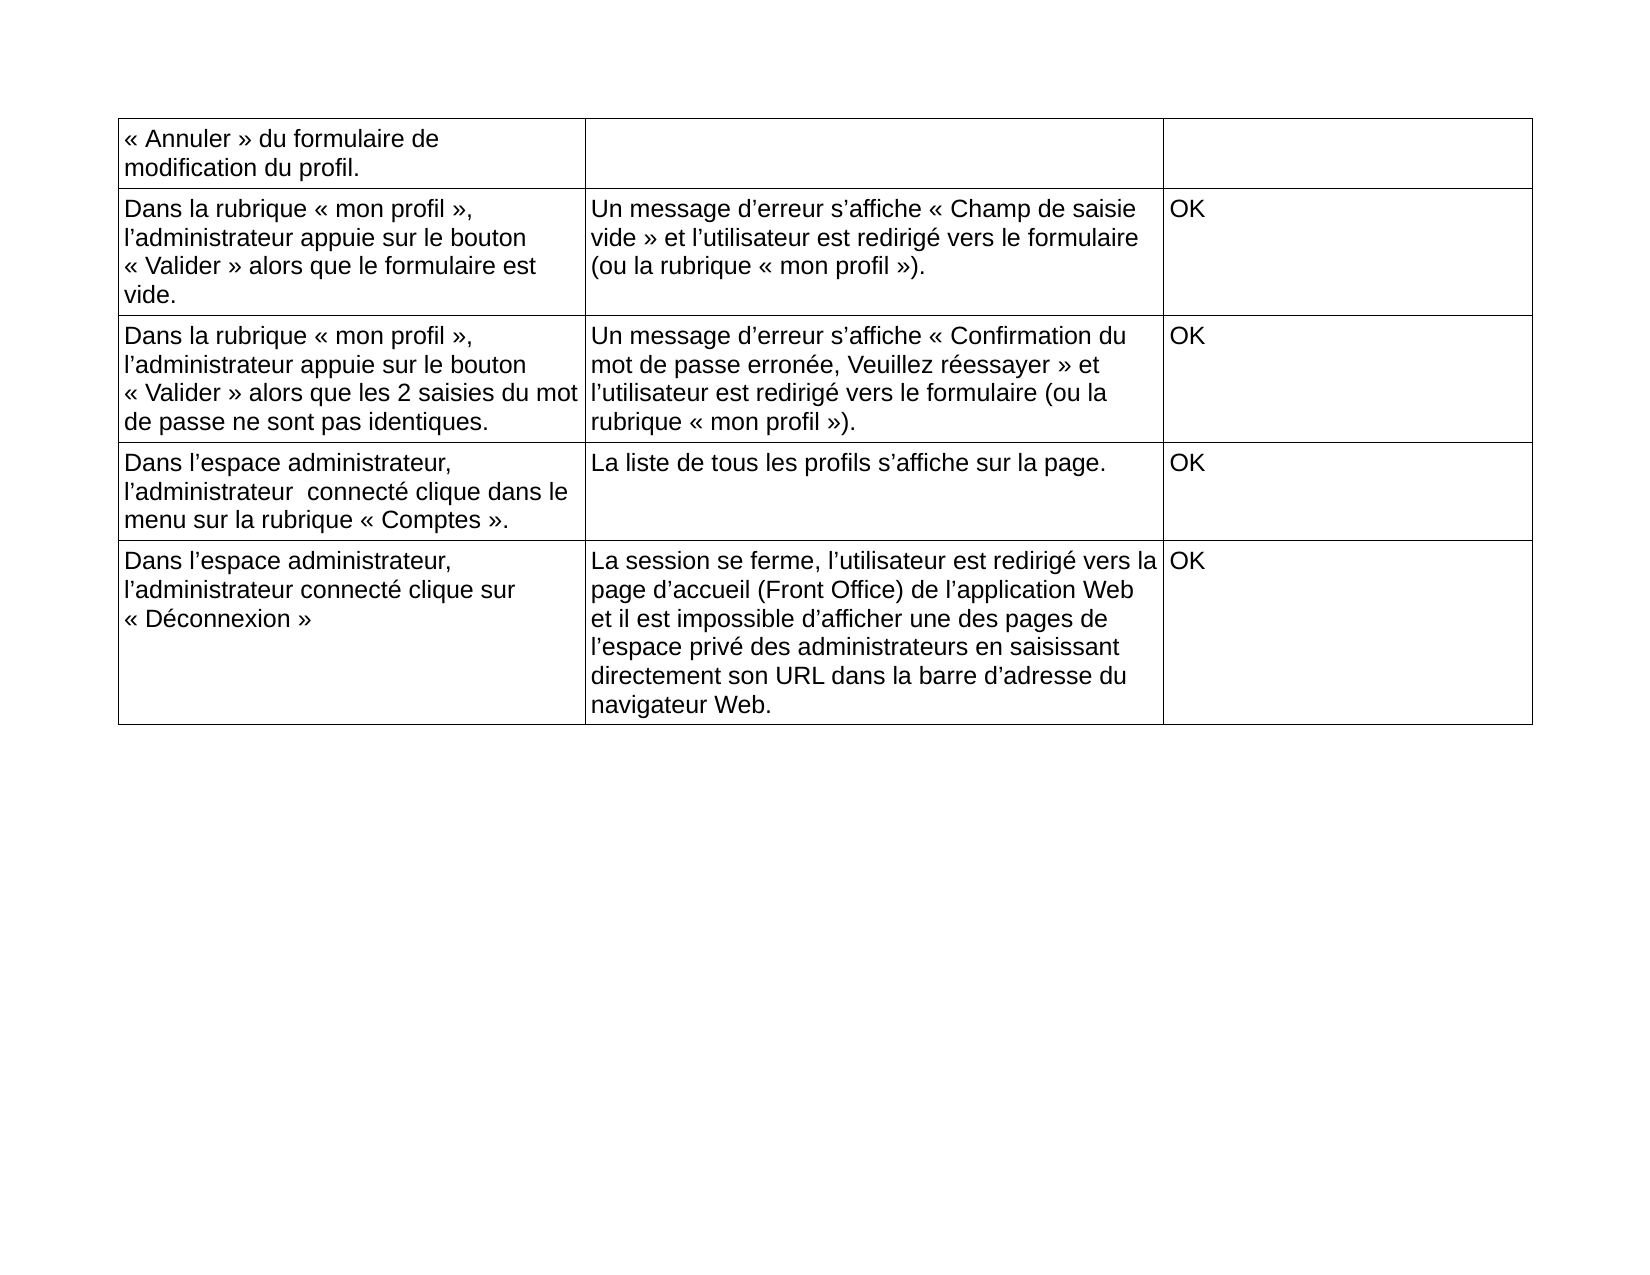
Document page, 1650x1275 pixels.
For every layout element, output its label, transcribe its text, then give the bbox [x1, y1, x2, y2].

table_cell Un message d’erreur s’affiche « Confirmation du mot de passe erronée, Veuillez réessayer » et l’utilisateur est redirigé vers le formulaire (ou la rubrique « mon profil »). [586, 316, 1163, 442]
table_cell Dans la rubrique « mon profil », l’administrateur appuie sur le bouton « Valider » alors que les 2 saisies du mot de passe ne sont pas identiques. [119, 316, 585, 442]
table_cell Un message d’erreur s’affiche « Champ de saisie vide » et l’utilisateur est redirigé vers le formulaire (ou la rubrique « mon profil »). [586, 189, 1163, 314]
table_cell OK [1164, 316, 1532, 442]
table_cell La liste de tous les profils s’affiche sur la page. [586, 443, 1163, 540]
table_cell OK [1164, 443, 1532, 540]
table_cell Dans l’espace administrateur, l’administrateur connecté clique dans le menu sur la rubrique « Comptes ». [119, 443, 585, 540]
table_cell [1164, 119, 1532, 188]
table_cell OK [1164, 541, 1532, 724]
table_cell Dans la rubrique « mon profil », l’administrateur appuie sur le bouton « Valider » alors que le formulaire est vide. [119, 189, 585, 314]
table_cell « Annuler » du formulaire de modification du profil. [119, 119, 585, 188]
table_cell [586, 119, 1163, 188]
table_cell La session se ferme, l’utilisateur est redirigé vers la page d’accueil (Front Office) de l’application Web et il est impossible d’afficher une des pages de l’espace privé des administrateurs en saisissant directement son URL dans la barre d’adresse du navigateur Web. [586, 541, 1163, 724]
table_cell OK [1164, 189, 1532, 314]
table_cell Dans l’espace administrateur, l’administrateur connecté clique sur « Déconnexion » [119, 541, 585, 724]
